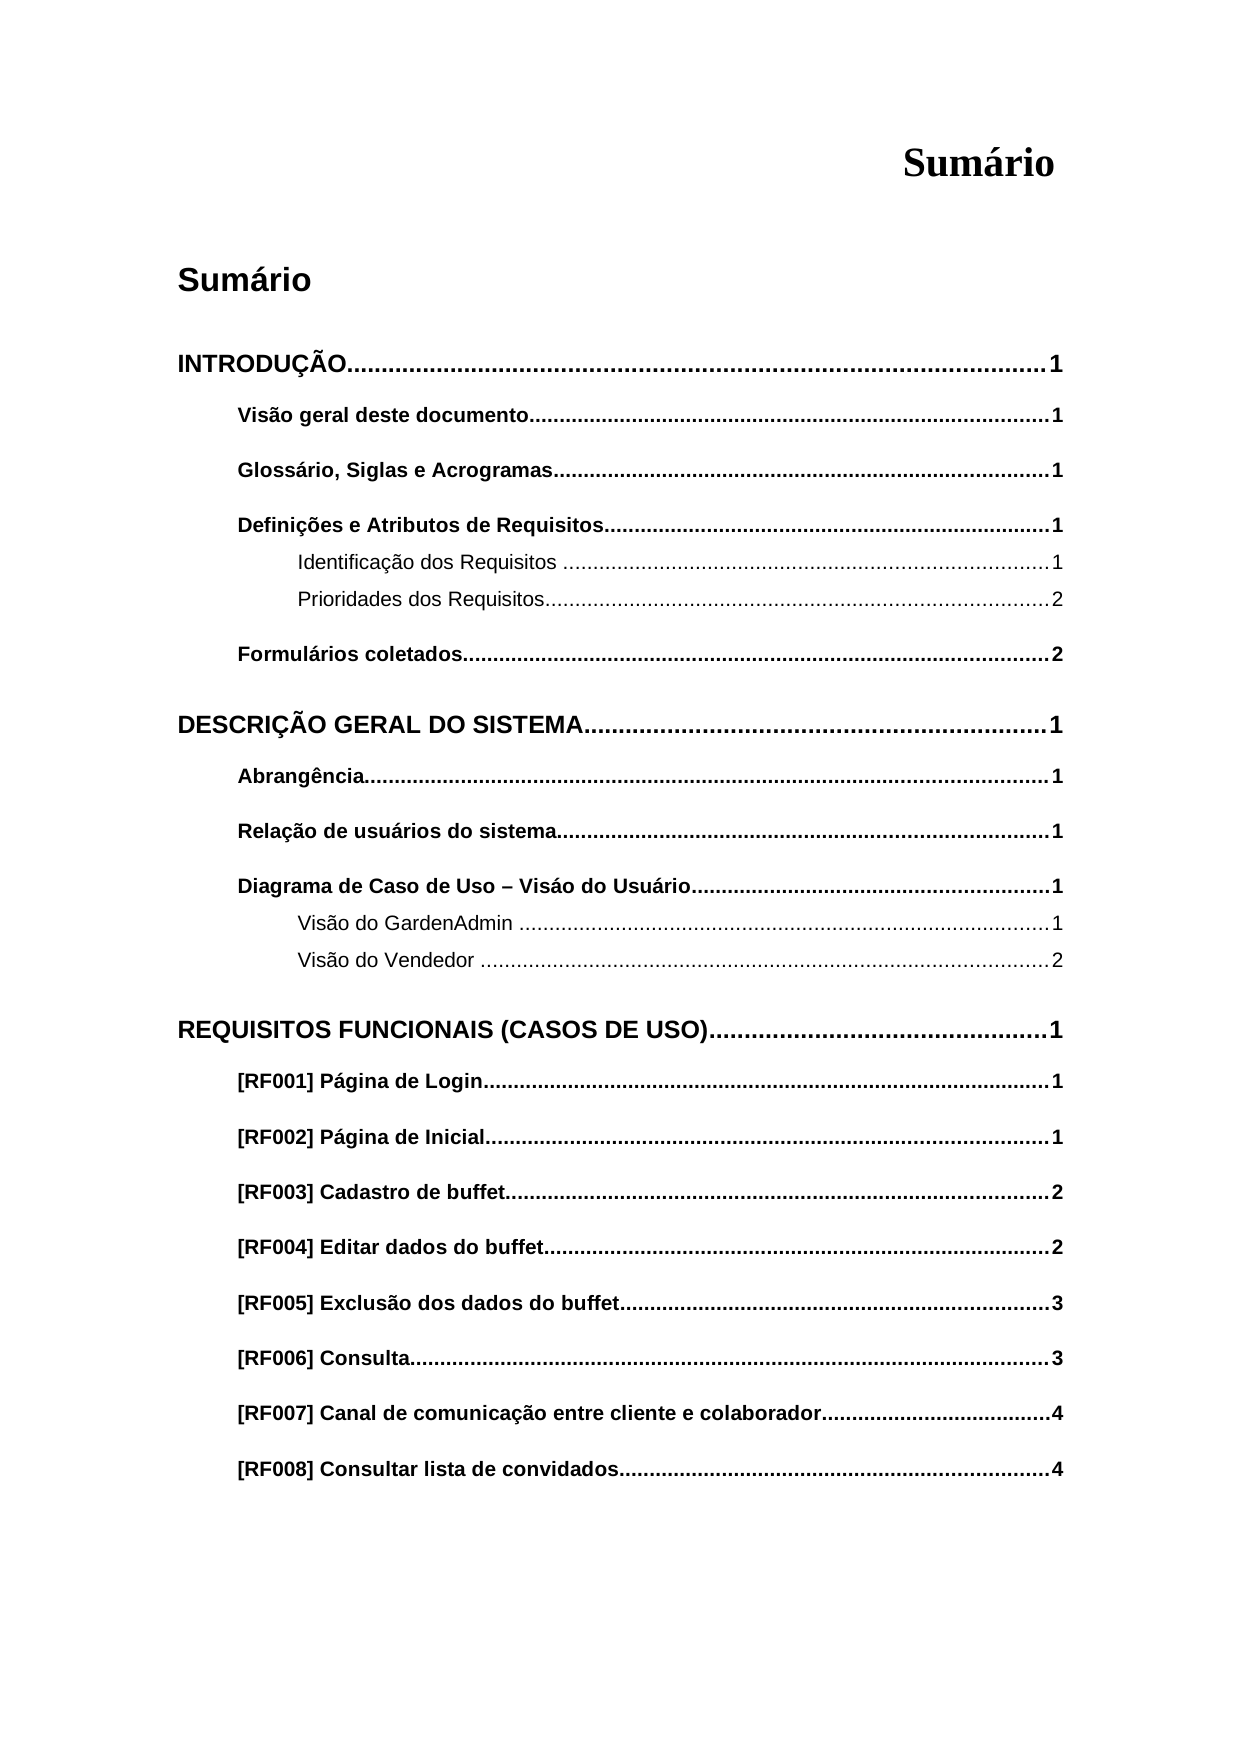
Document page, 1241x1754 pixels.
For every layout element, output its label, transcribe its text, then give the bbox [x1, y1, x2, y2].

text Visão do Vendedor 2 [297, 947, 1063, 972]
text Abrangência 1 [237, 764, 1063, 788]
text [RF005] Exclusão dos dados do buffet 3 [237, 1291, 1063, 1315]
text [RF003] Cadastro de buffet 2 [237, 1180, 1063, 1204]
text Glossário, Siglas e Acrogramas 1 [237, 458, 1063, 482]
text Descrição geral do sistema 1 [177, 710, 1063, 739]
text Prioridades dos Requisitos 2 [297, 587, 1063, 611]
text Relação de usuários do sistema 1 [237, 819, 1063, 843]
subtitle Sumário [177, 260, 1063, 299]
text Formulários coletados 2 [237, 642, 1063, 666]
text Visão geral deste documento 1 [237, 403, 1063, 427]
text [RF008] Consultar lista de convidados 4 [237, 1457, 1063, 1481]
text Identificação dos Requisitos 1 [297, 550, 1063, 574]
text [RF004] Editar dados do buffet 2 [237, 1235, 1063, 1259]
text Requisitos funcionais (casos de uso) 1 [177, 1015, 1063, 1044]
text Visão do GardenAdmin 1 [297, 911, 1063, 935]
text Diagrama de Caso de Uso – Visáo do Usuário 1 [237, 874, 1063, 898]
text [RF002] Página de Inicial 1 [237, 1125, 1063, 1149]
text [RF001] Página de Login 1 [237, 1069, 1063, 1093]
text [RF006] Consulta 3 [237, 1346, 1063, 1370]
text [RF007] Canal de comunicação entre cliente e colaborador 4 [237, 1401, 1063, 1425]
text Introdução 1 [177, 349, 1063, 378]
text Definições e Atributos de Requisitos 1 [237, 513, 1063, 537]
text Sumário [177, 137, 1107, 185]
